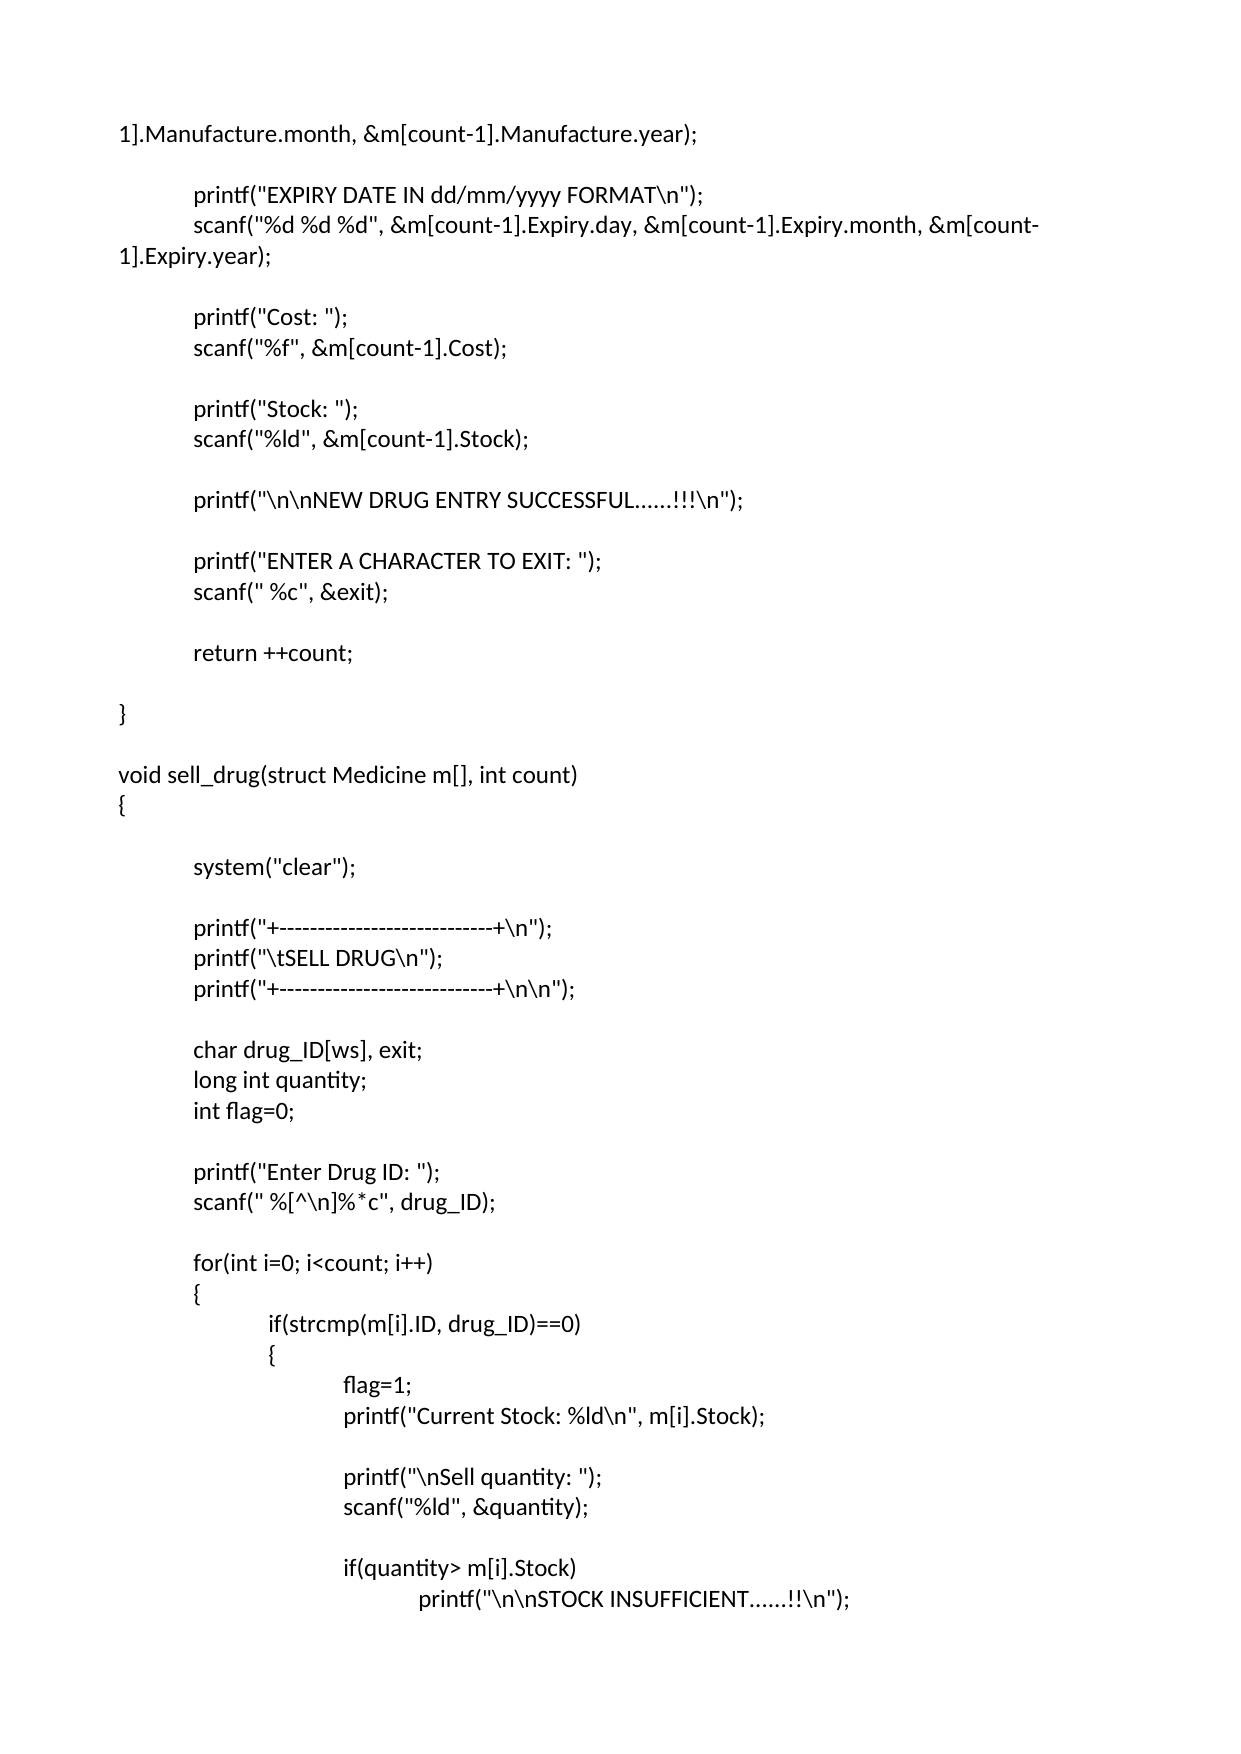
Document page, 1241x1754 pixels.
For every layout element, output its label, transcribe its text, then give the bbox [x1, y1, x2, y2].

text scanf(" %c", &exit); [118, 576, 1122, 606]
text printf("Cost: "); [118, 301, 1122, 332]
text printf("Stock: "); [118, 393, 1122, 423]
text printf("\tSELL DRUG\n"); [118, 942, 1122, 973]
text system("clear"); [118, 851, 1122, 881]
text } [118, 698, 1122, 728]
text if(quantity> m[i].Stock) [118, 1553, 1122, 1583]
text { [118, 789, 1122, 820]
text printf("Current Stock: %ld\n", m[i].Stock); [118, 1400, 1122, 1431]
text void sell_drug(struct Medicine m[], int count) [118, 759, 1122, 789]
text printf("\n\nNEW DRUG ENTRY SUCCESSFUL......!!!\n"); [118, 484, 1122, 515]
text int flag=0; [118, 1095, 1122, 1125]
text scanf("%d %d %d", &m[count-1].Expiry.day, &m[count-1].Expiry.month, &m[count-1].Expiry.year); [118, 210, 1122, 271]
text printf("\nSell quantity: "); [118, 1461, 1122, 1492]
text return ++count; [118, 637, 1122, 667]
text printf("EXPIRY DATE IN dd/mm/yyyy FORMAT\n"); [118, 179, 1122, 210]
text long int quantity; [118, 1064, 1122, 1095]
text 1].Manufacture.month, &m[count-1].Manufacture.year); [118, 118, 1122, 149]
text char drug_ID[ws], exit; [118, 1034, 1122, 1064]
text printf("+----------------------------+\n"); [118, 912, 1122, 942]
text if(strcmp(m[i].ID, drug_ID)==0) [118, 1308, 1122, 1339]
text scanf("%f", &m[count-1].Cost); [118, 332, 1122, 362]
text scanf("%ld", &quantity); [118, 1492, 1122, 1522]
text printf("+----------------------------+\n\n"); [118, 973, 1122, 1003]
text { [118, 1339, 1122, 1369]
text for(int i=0; i<count; i++) [118, 1247, 1122, 1278]
text scanf("%ld", &m[count-1].Stock); [118, 423, 1122, 454]
text printf("Enter Drug ID: "); [118, 1156, 1122, 1186]
text printf("ENTER A CHARACTER TO EXIT: "); [118, 545, 1122, 576]
text scanf(" %[^\n]%*c", drug_ID); [118, 1186, 1122, 1217]
text { [118, 1278, 1122, 1308]
text printf("\n\nSTOCK INSUFFICIENT......!!\n"); [118, 1583, 1122, 1614]
text flag=1; [118, 1369, 1122, 1400]
